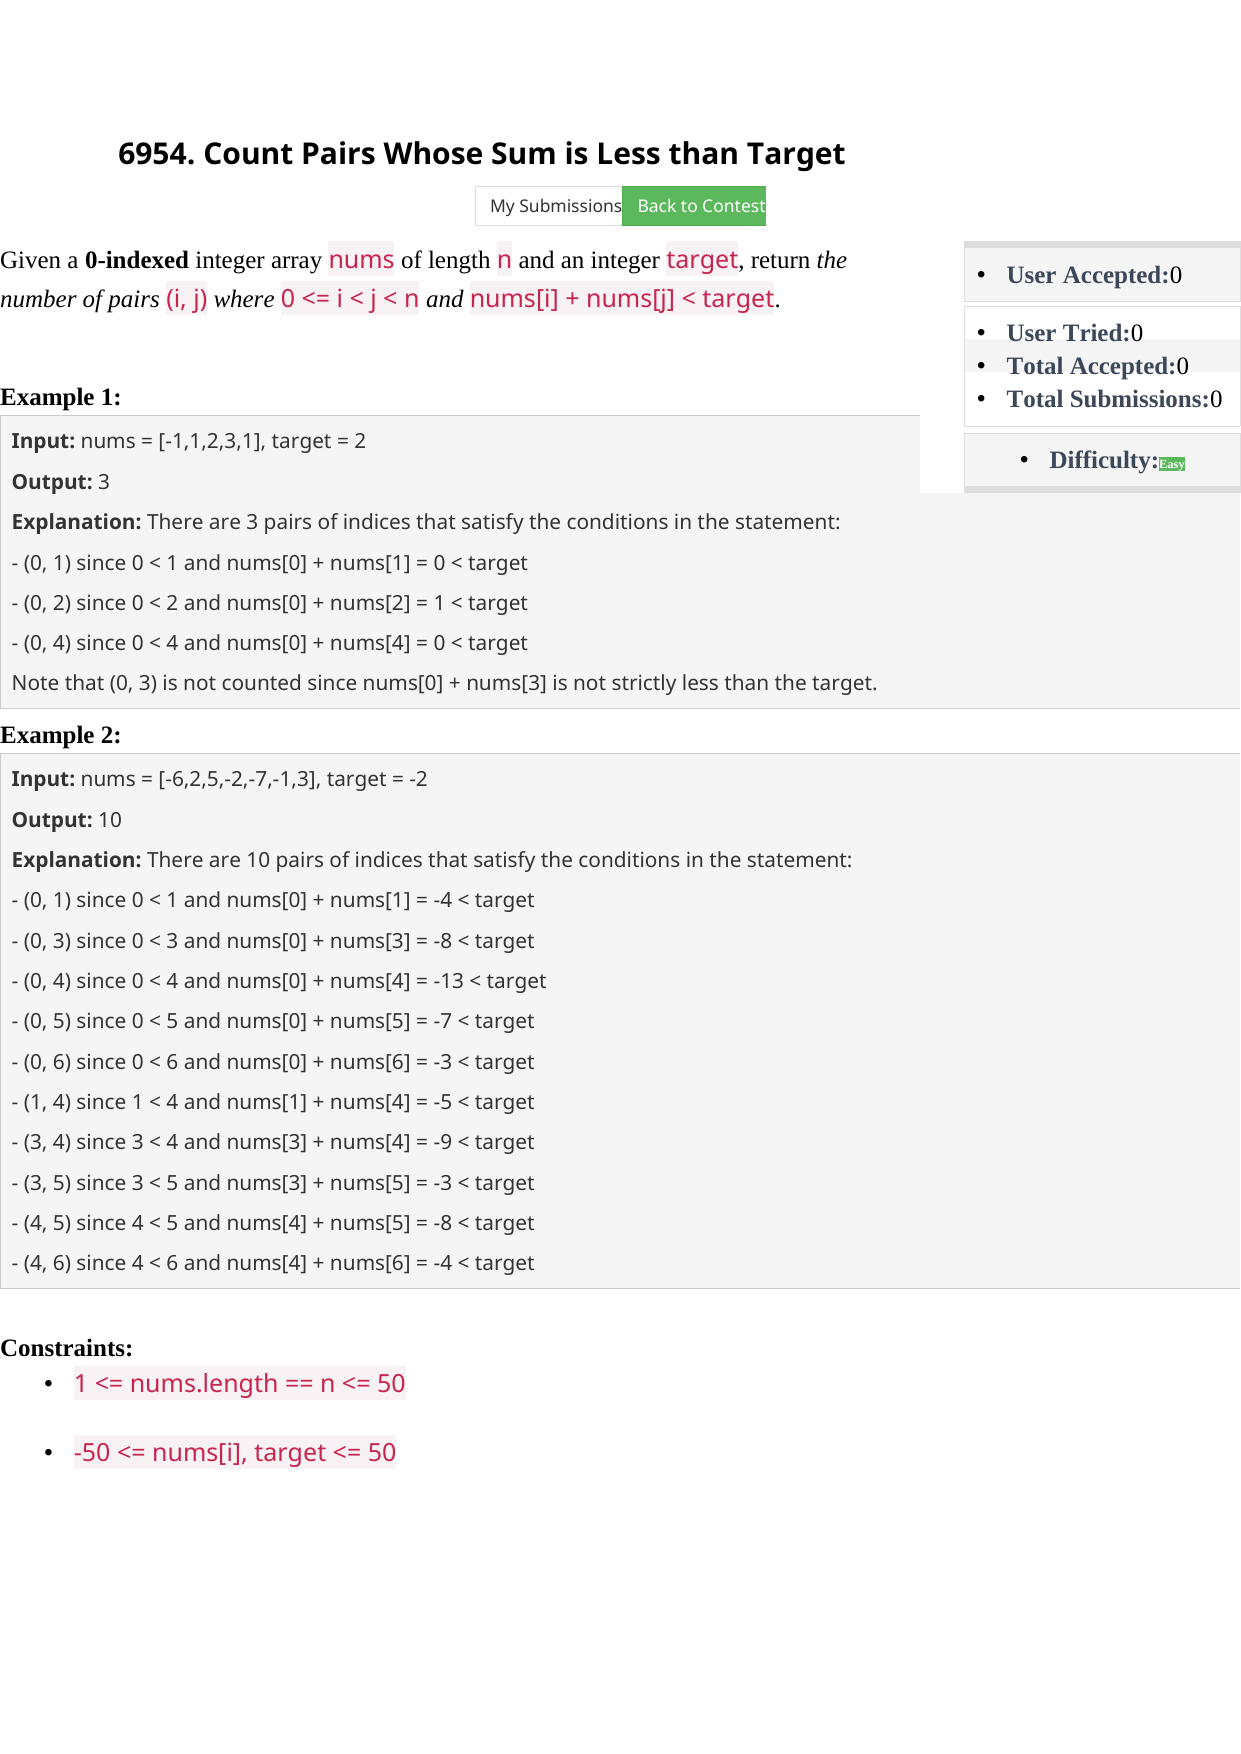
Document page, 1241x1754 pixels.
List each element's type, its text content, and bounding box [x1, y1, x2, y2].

text Explanation: There are 10 pairs of indices that satisfy the conditions in the statement: [1, 834, 1240, 874]
text - (1, 4) since 1 < 4 and nums[1] + nums[4] = -5 < target [1, 1076, 1240, 1116]
list Difficulty:Easy [965, 434, 1240, 486]
text Constraints: [0, 1333, 1240, 1362]
text Example 2: [0, 720, 1240, 749]
text - (0, 2) since 0 < 2 and nums[0] + nums[2] = 1 < target [1, 577, 1240, 616]
text Note that (0, 3) is not counted since nums[0] + nums[3] is not strictly less than the target. [1, 657, 1240, 708]
text Explanation: There are 3 pairs of indices that satisfy the conditions in the statement: [1, 496, 1240, 536]
text Input: nums = [-6,2,5,-2,-7,-1,3], target = -2 [1, 754, 1240, 793]
list -50 <= nums[i], target <= 50 [44, 1435, 1240, 1469]
text Output: 10 [1, 793, 1240, 833]
text [118, 186, 475, 225]
text - (4, 5) since 4 < 5 and nums[4] + nums[5] = -8 < target [1, 1197, 1240, 1236]
list Total Submissions:0 [965, 372, 1240, 426]
text - (3, 4) since 3 < 4 and nums[3] + nums[4] = -9 < target [1, 1116, 1240, 1156]
text - (0, 5) since 0 < 5 and nums[0] + nums[5] = -7 < target [1, 995, 1240, 1035]
text Input: nums = [-1,1,2,3,1], target = 2 [1, 416, 920, 455]
text - (0, 6) since 0 < 6 and nums[0] + nums[6] = -3 < target [1, 1035, 1240, 1075]
text - (4, 6) since 4 < 6 and nums[4] + nums[6] = -4 < target [1, 1237, 1240, 1288]
text - (0, 3) since 0 < 3 and nums[0] + nums[3] = -8 < target [1, 914, 1240, 954]
list User Tried:0 [965, 307, 1240, 339]
text Example 1: [0, 382, 920, 411]
list 1 <= nums.length == n <= 50 [44, 1366, 1240, 1400]
text - (0, 4) since 0 < 4 and nums[0] + nums[4] = -13 < target [1, 955, 1240, 994]
text - (3, 5) since 3 < 5 and nums[3] + nums[5] = -3 < target [1, 1156, 1240, 1196]
list User Accepted:0 [965, 248, 1240, 301]
text My Submissions [476, 187, 622, 225]
text - (0, 1) since 0 < 1 and nums[0] + nums[1] = 0 < target [1, 536, 1240, 576]
list Total Accepted:0 [965, 339, 1240, 372]
text Back to Contest [623, 186, 1122, 225]
text - (0, 4) since 0 < 4 and nums[0] + nums[4] = 0 < target [1, 617, 1240, 657]
text Output: 3 [1, 456, 1240, 495]
text - (0, 1) since 0 < 1 and nums[0] + nums[1] = -4 < target [1, 874, 1240, 914]
subtitle 6954. Count Pairs Whose Sum is Less than Target [118, 133, 1122, 173]
text Given a 0-indexed integer array nums of length n and an integer target, return the number of pairs (i, j) where 0 <= i < j < n and nums[i] + nums[j] < target. [0, 241, 1240, 493]
